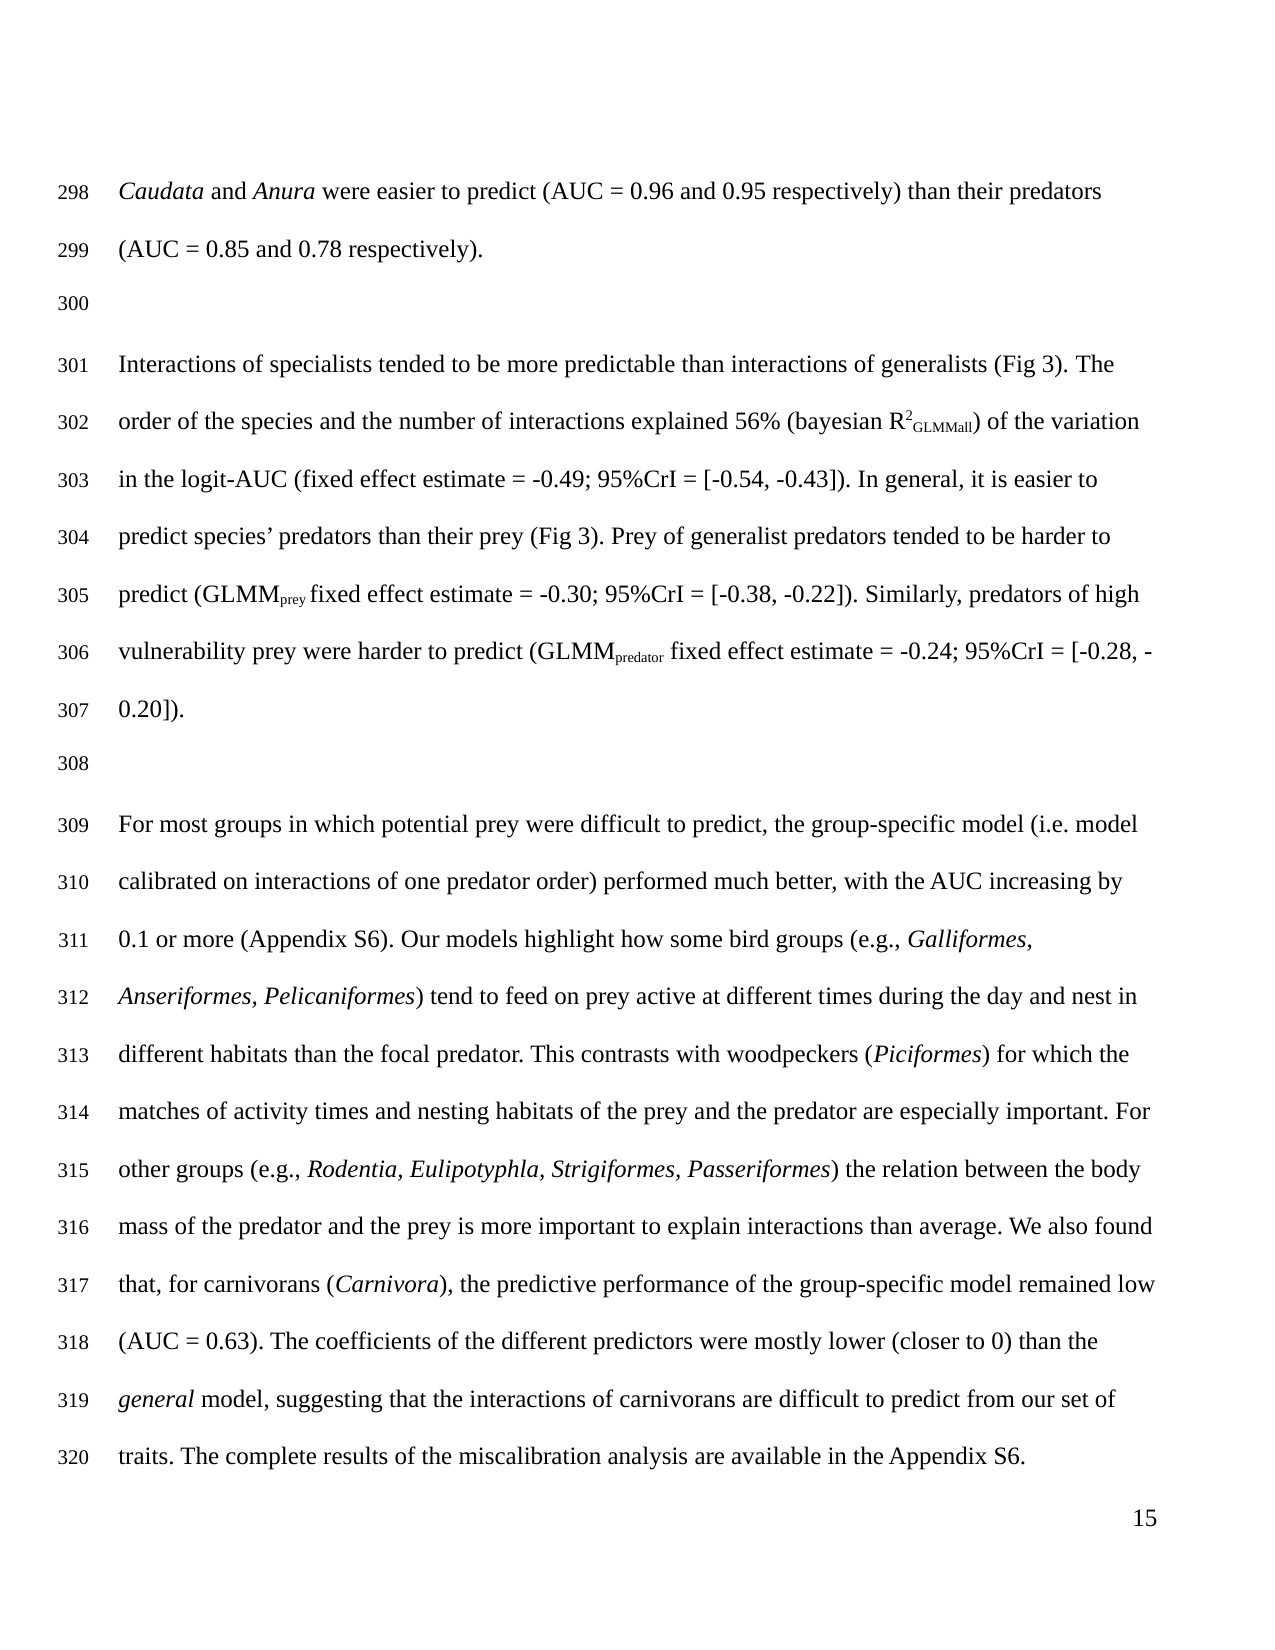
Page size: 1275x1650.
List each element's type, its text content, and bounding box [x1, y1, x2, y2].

text Caudata and Anura were easier to predict (AUC = 0.96 and 0.95 respectively) than their predators (AUC = 0.85 and 0.78 respectively). [118, 176, 1157, 263]
text For most groups in which potential prey were difficult to predict, the group-specific model (i.e. model calibrated on interactions of one predator order) performed much better, with the AUC increasing by 0.1 or more (Appendix S6). Our models highlight how some bird groups (e.g., Galliformes, Anseriformes, Pelicaniformes) tend to feed on prey active at different times during the day and nest in different habitats than the focal predator. This contrasts with woodpeckers (Piciformes) for which the matches of activity times and nesting habitats of the prey and the predator are especially important. For other groups (e.g., Rodentia, Eulipotyphla, Strigiformes, Passeriformes) the relation between the body mass of the predator and the prey is more important to explain interactions than average. We also found that, for carnivorans (Carnivora), the predictive performance of the group-specific model remained low (AUC = 0.63). The coefficients of the different predictors were mostly lower (closer to 0) than the general model, suggesting that the interactions of carnivorans are difficult to predict from our set of traits. The complete results of the miscalibration analysis are available in the Appendix S6. [118, 809, 1157, 1470]
text Interactions of specialists tended to be more predictable than interactions of generalists (Fig 3). The order of the species and the number of interactions explained 56% (bayesian R2GLMMall) of the variation in the logit-AUC (fixed effect estimate = -0.49; 95%CrI = [-0.54, -0.43]). In general, it is easier to predict species’ predators than their prey (Fig 3). Prey of generalist predators tended to be harder to predict (GLMMprey fixed effect estimate = -0.30; 95%CrI = [-0.38, -0.22]). Similarly, predators of high vulnerability prey were harder to predict (GLMMpredator fixed effect estimate = -0.24; 95%CrI = [-0.28, -0.20]). [118, 349, 1157, 723]
